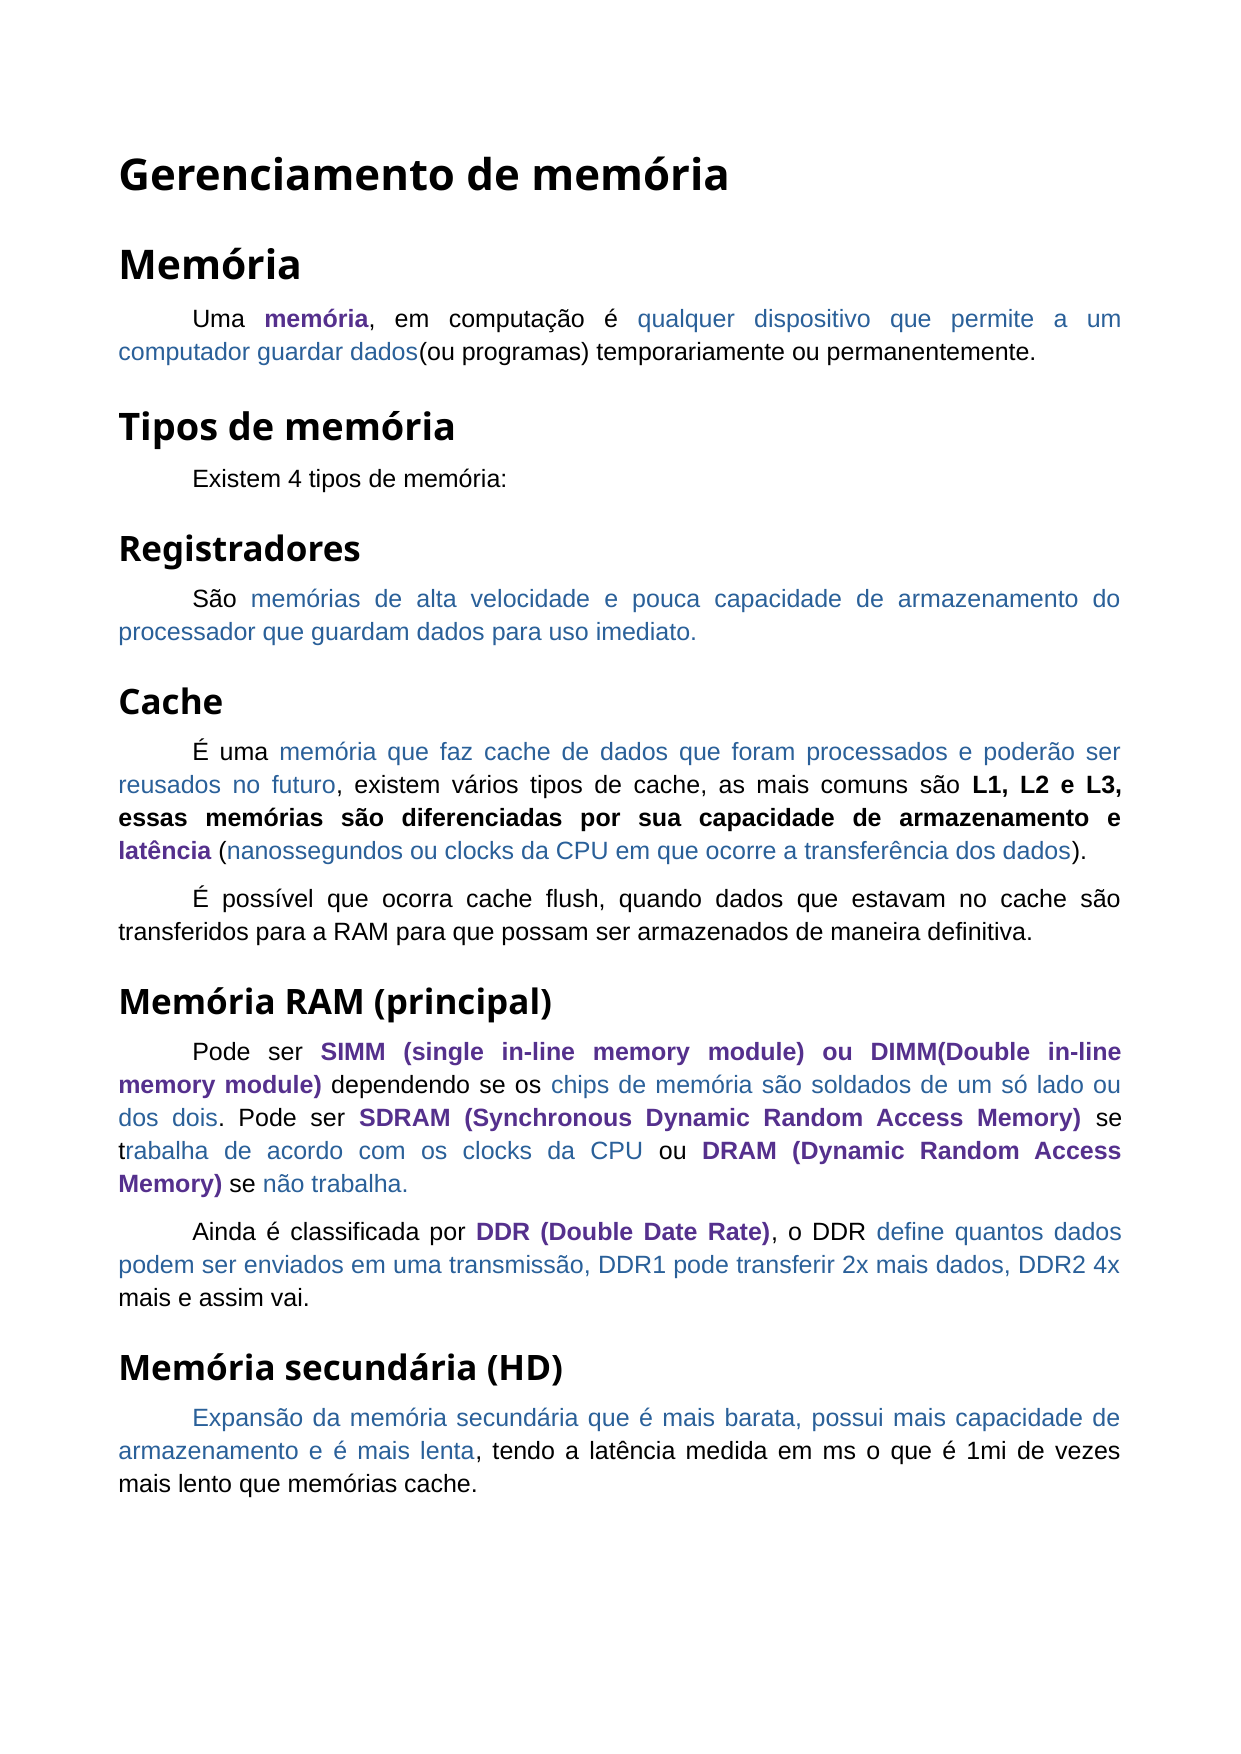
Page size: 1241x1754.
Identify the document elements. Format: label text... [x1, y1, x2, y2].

text Uma memória, em computação é qualquer dispositivo que permite a um computador guardar dados(ou programas) temporariamente ou permanentemente. [118, 304, 1122, 366]
text É possível que ocorra cache flush, quando dados que estavam no cache são transferidos para a RAM para que possam ser armazenados de maneira definitiva. [118, 884, 1122, 946]
text Expansão da memória secundária que é mais barata, possui mais capacidade de armazenamento e é mais lenta, tendo a latência medida em ms o que é 1mi de vezes mais lento que memórias cache. [118, 1403, 1122, 1498]
text Existem 4 tipos de memória: [118, 463, 1122, 492]
text São memórias de alta velocidade e pouca capacidade de armazenamento do processador que guardam dados para uso imediato. [118, 584, 1122, 646]
subtitle Registradores [118, 524, 1122, 571]
subtitle Cache [118, 677, 1122, 725]
text Ainda é classificada por DDR (Double Date Rate), o DDR define quantos dados podem ser enviados em uma transmissão, DDR1 pode transferir 2x mais dados, DDR2 4x mais e assim vai. [118, 1217, 1122, 1312]
text Pode ser SIMM (single in-line memory module) ou DIMM(Double in-line memory module) dependendo se os chips de memória são soldados de um só lado ou dos dois. Pode ser SDRAM (Synchronous Dynamic Random Access Memory) se trabalha de acordo com os clocks da CPU ou DRAM (Dynamic Random Access Memory) se não trabalha. [118, 1037, 1122, 1198]
subtitle Tipos de memória [118, 399, 1122, 451]
subtitle Memória RAM (principal) [118, 977, 1122, 1025]
subtitle Memória secundária (HD) [118, 1343, 1122, 1391]
text É uma memória que faz cache de dados que foram processados e poderão ser reusados no futuro, existem vários tipos de cache, as mais comuns são L1, L2 e L3, essas memórias são diferenciadas por sua capacidade de armazenamento e latência (nanossegundos ou clocks da CPU em que ocorre a transferência dos dados). [118, 737, 1122, 865]
subtitle Memória [118, 236, 1122, 292]
subtitle Gerenciamento de memória [118, 143, 1122, 203]
